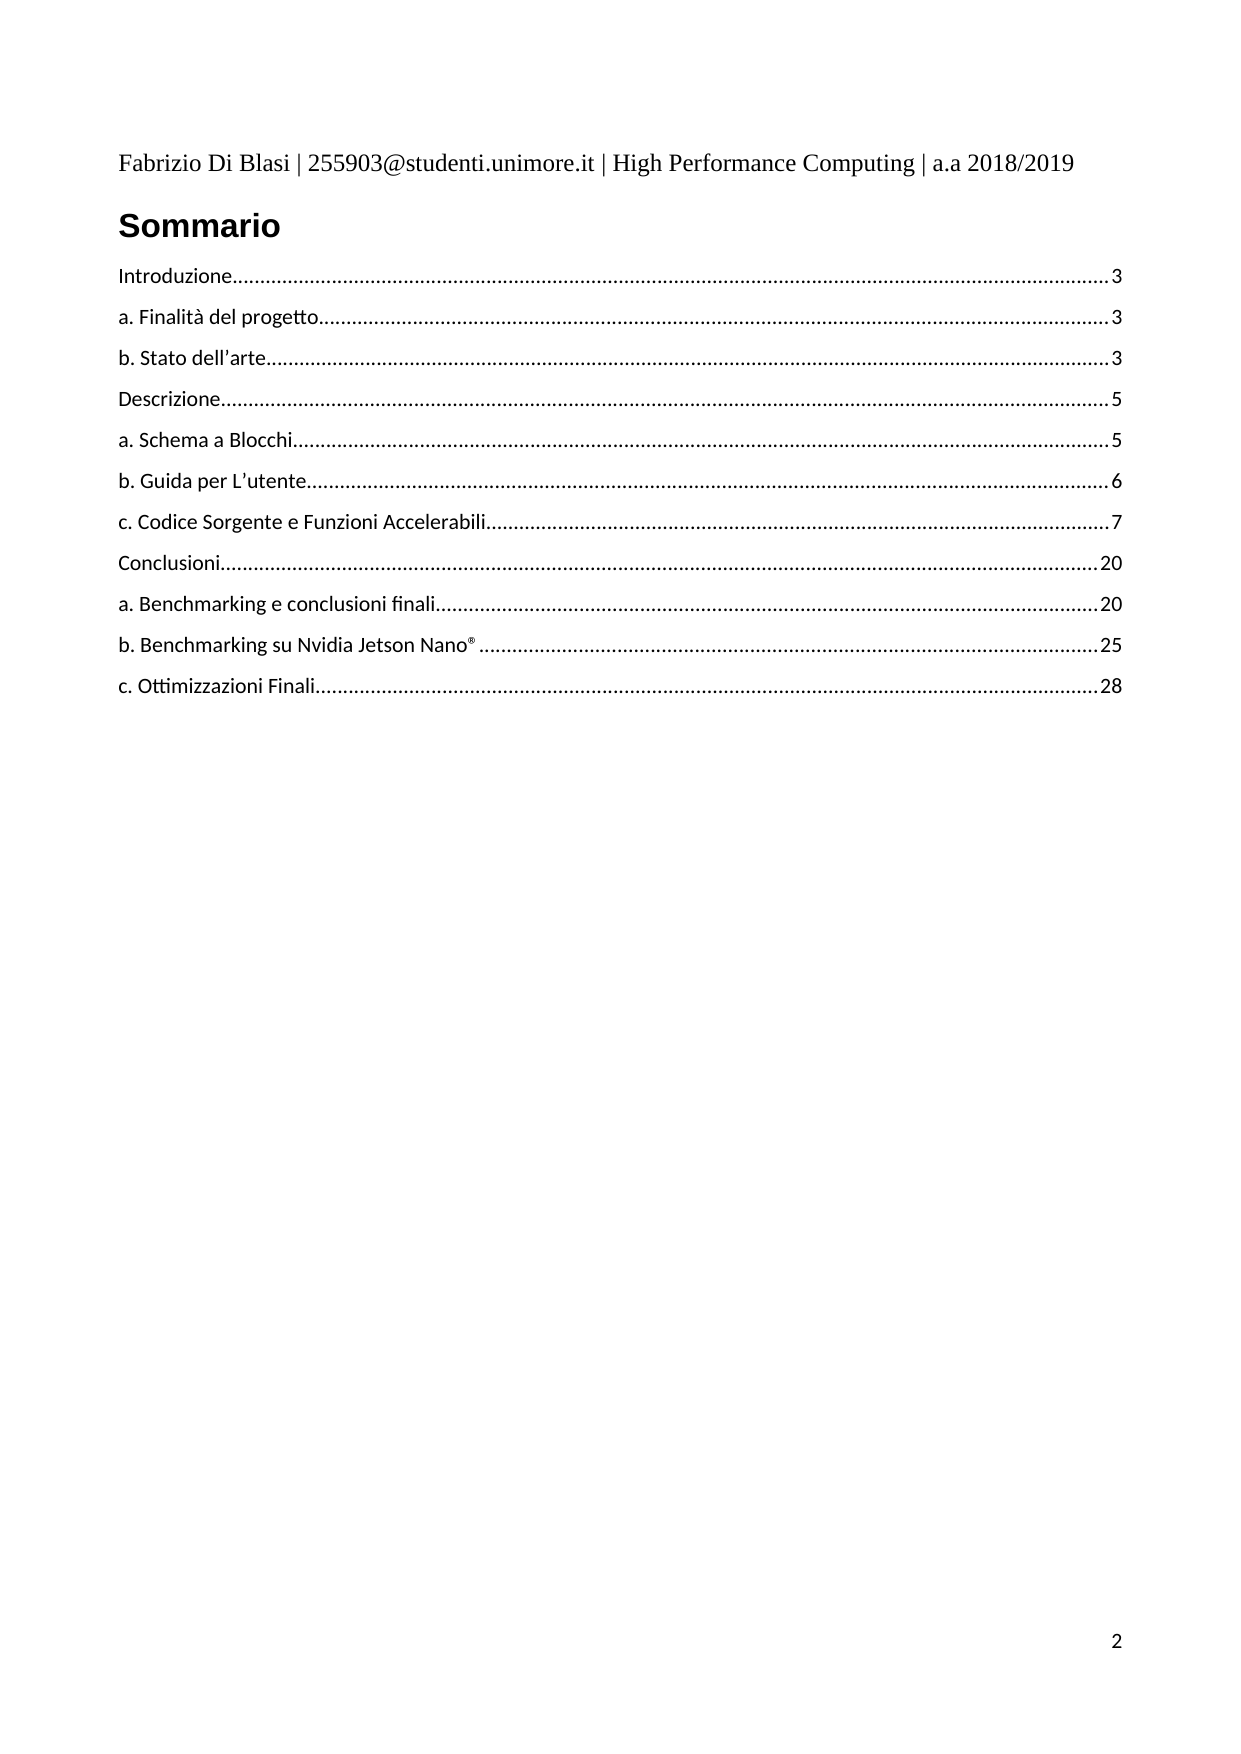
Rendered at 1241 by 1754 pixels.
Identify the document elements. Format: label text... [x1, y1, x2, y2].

subtitle Sommario [118, 206, 1122, 244]
text b. Stato dell’arte 3 [118, 344, 1122, 371]
text c. Ottimizzazioni Finali 28 [118, 673, 1122, 699]
text Conclusioni 20 [118, 549, 1122, 576]
text a. Schema a Blocchi 5 [118, 426, 1122, 453]
text b. Guida per L’utente 6 [118, 467, 1122, 494]
text c. Codice Sorgente e Funzioni Accelerabili 7 [118, 508, 1122, 535]
text Introduzione 3 [118, 262, 1122, 289]
text Fabrizio Di Blasi | 255903@studenti.unimore.it | High Performance Computing | a.a 2018/2019 [118, 148, 1122, 176]
text a. Benchmarking e conclusioni finali 20 [118, 591, 1122, 617]
text Descrizione 5 [118, 385, 1122, 412]
text b. Benchmarking su Nvidia Jetson Nano® 25 [118, 632, 1122, 658]
text a. Finalità del progetto 3 [118, 303, 1122, 330]
